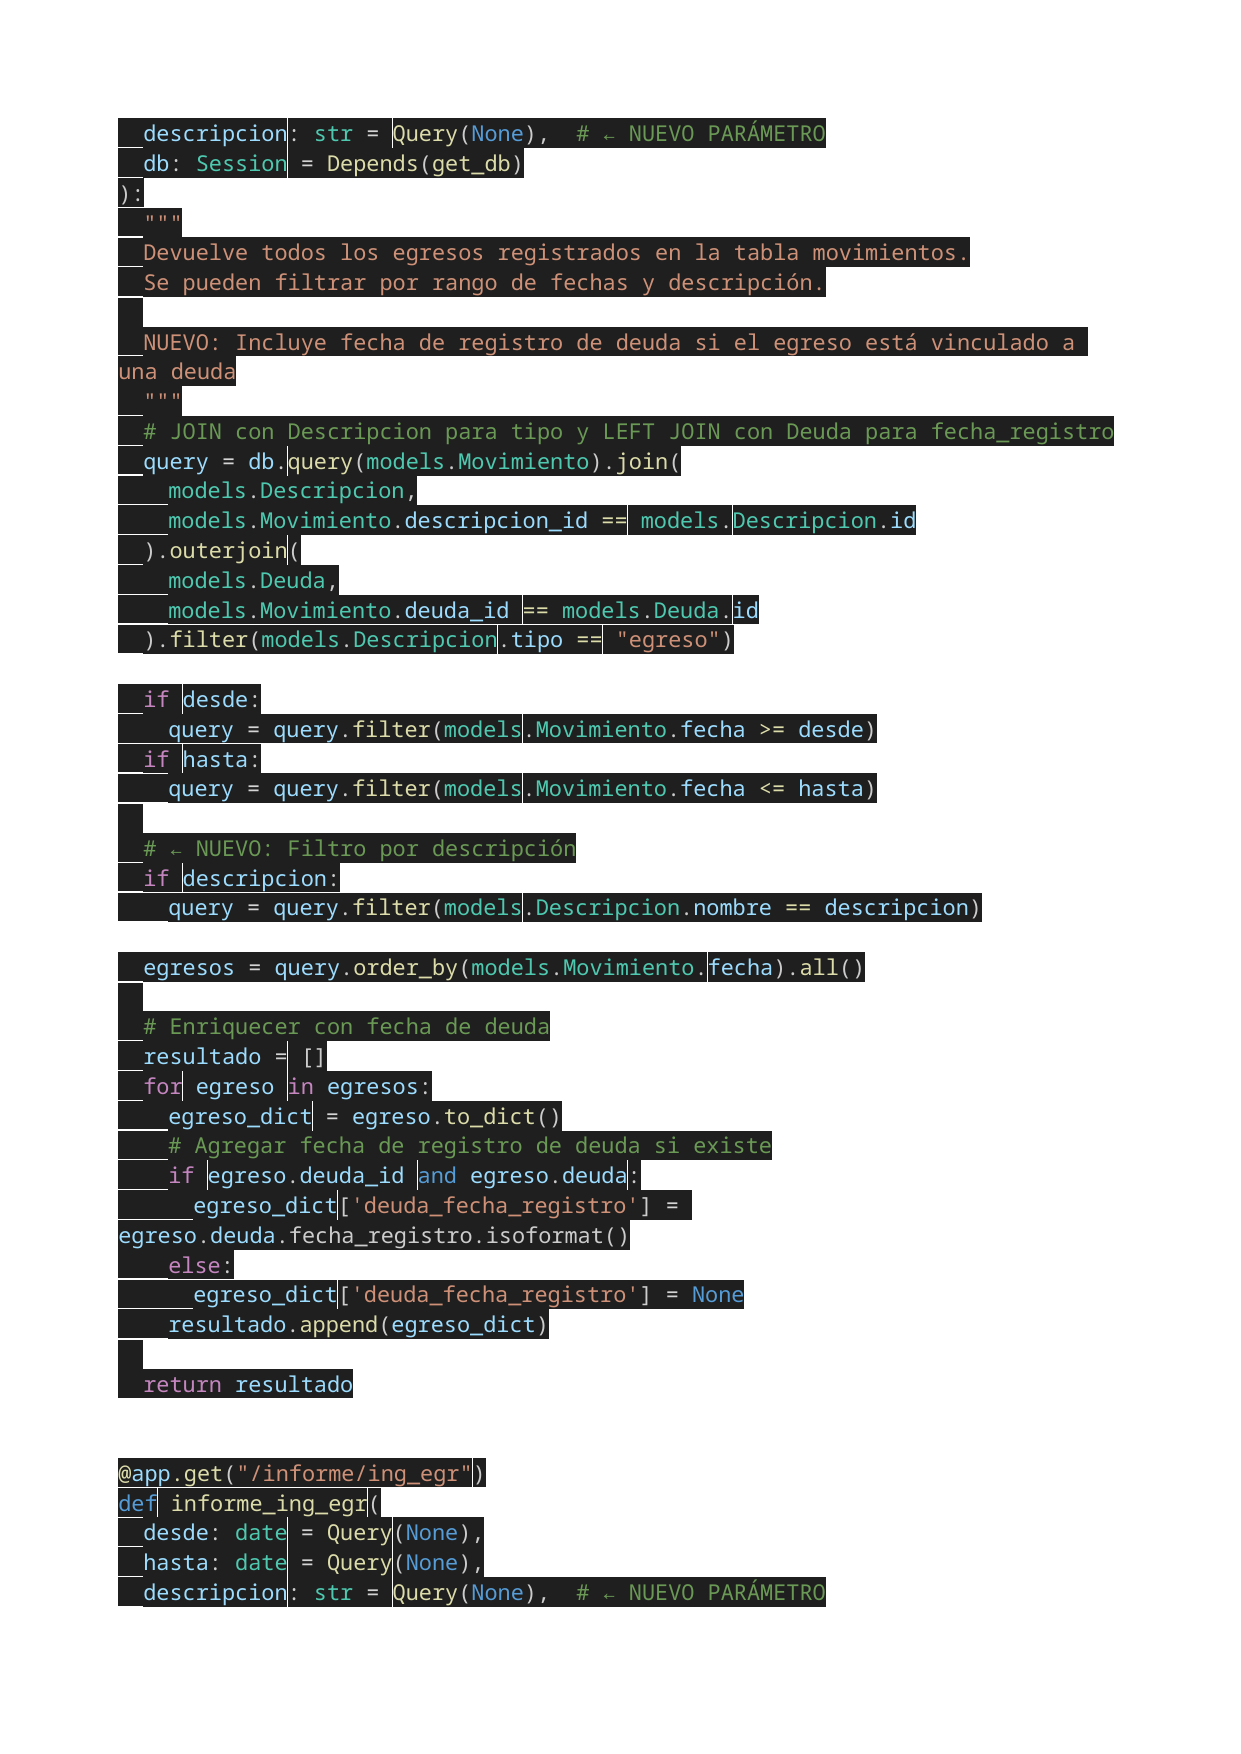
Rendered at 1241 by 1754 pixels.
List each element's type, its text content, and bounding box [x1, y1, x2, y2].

text # Agregar fecha de registro de deuda si existe [118, 1131, 1122, 1160]
text query = query.filter(models.Movimiento.fecha >= desde) [118, 714, 1122, 743]
text # Enriquecer con fecha de deuda [118, 1011, 1122, 1041]
text desde: date = Query(None), [118, 1517, 1122, 1547]
text models.Descripcion, [118, 476, 1122, 505]
text else: [118, 1250, 1122, 1279]
text if descripcion: [118, 863, 1122, 892]
text query = query.filter(models.Movimiento.fecha <= hasta) [118, 773, 1122, 803]
text ).filter(models.Descripcion.tipo == "egreso") [118, 624, 1122, 654]
text resultado.append(egreso_dict) [118, 1309, 1122, 1339]
text return resultado [118, 1369, 1122, 1398]
text egreso_dict['deuda_fecha_registro'] = None [118, 1279, 1122, 1309]
text def informe_ing_egr( [118, 1487, 1122, 1517]
text egreso_dict['deuda_fecha_registro'] = egreso.deuda.fecha_registro.isoformat() [118, 1190, 1122, 1250]
text ): [118, 178, 1122, 207]
text for egreso in egresos: [118, 1071, 1122, 1101]
text descripcion: str = Query(None), # ← NUEVO PARÁMETRO [118, 1577, 1122, 1607]
text @app.get("/informe/ing_egr") [118, 1458, 1122, 1487]
text descripcion: str = Query(None), # ← NUEVO PARÁMETRO [118, 118, 1122, 148]
text # JOIN con Descripcion para tipo y LEFT JOIN con Deuda para fecha_registro [118, 416, 1122, 446]
text query = query.filter(models.Descripcion.nombre == descripcion) [118, 892, 1122, 922]
text Se pueden filtrar por rango de fechas y descripción. [118, 267, 1122, 297]
text """ [118, 386, 1122, 416]
text query = db.query(models.Movimiento).join( [118, 446, 1122, 476]
text egreso_dict = egreso.to_dict() [118, 1101, 1122, 1131]
text egresos = query.order_by(models.Movimiento.fecha).all() [118, 952, 1122, 982]
text NUEVO: Incluye fecha de registro de deuda si el egreso está vinculado a una deuda [118, 327, 1122, 386]
text """ [118, 207, 1122, 237]
text if hasta: [118, 743, 1122, 773]
text db: Session = Depends(get_db) [118, 148, 1122, 178]
text hasta: date = Query(None), [118, 1547, 1122, 1577]
text if desde: [118, 684, 1122, 714]
text ).outerjoin( [118, 535, 1122, 565]
text models.Deuda, [118, 565, 1122, 595]
text if egreso.deuda_id and egreso.deuda: [118, 1160, 1122, 1190]
text models.Movimiento.descripcion_id == models.Descripcion.id [118, 505, 1122, 535]
text # ← NUEVO: Filtro por descripción [118, 833, 1122, 863]
text resultado = [] [118, 1041, 1122, 1071]
text Devuelve todos los egresos registrados en la tabla movimientos. [118, 237, 1122, 267]
text models.Movimiento.deuda_id == models.Deuda.id [118, 595, 1122, 624]
